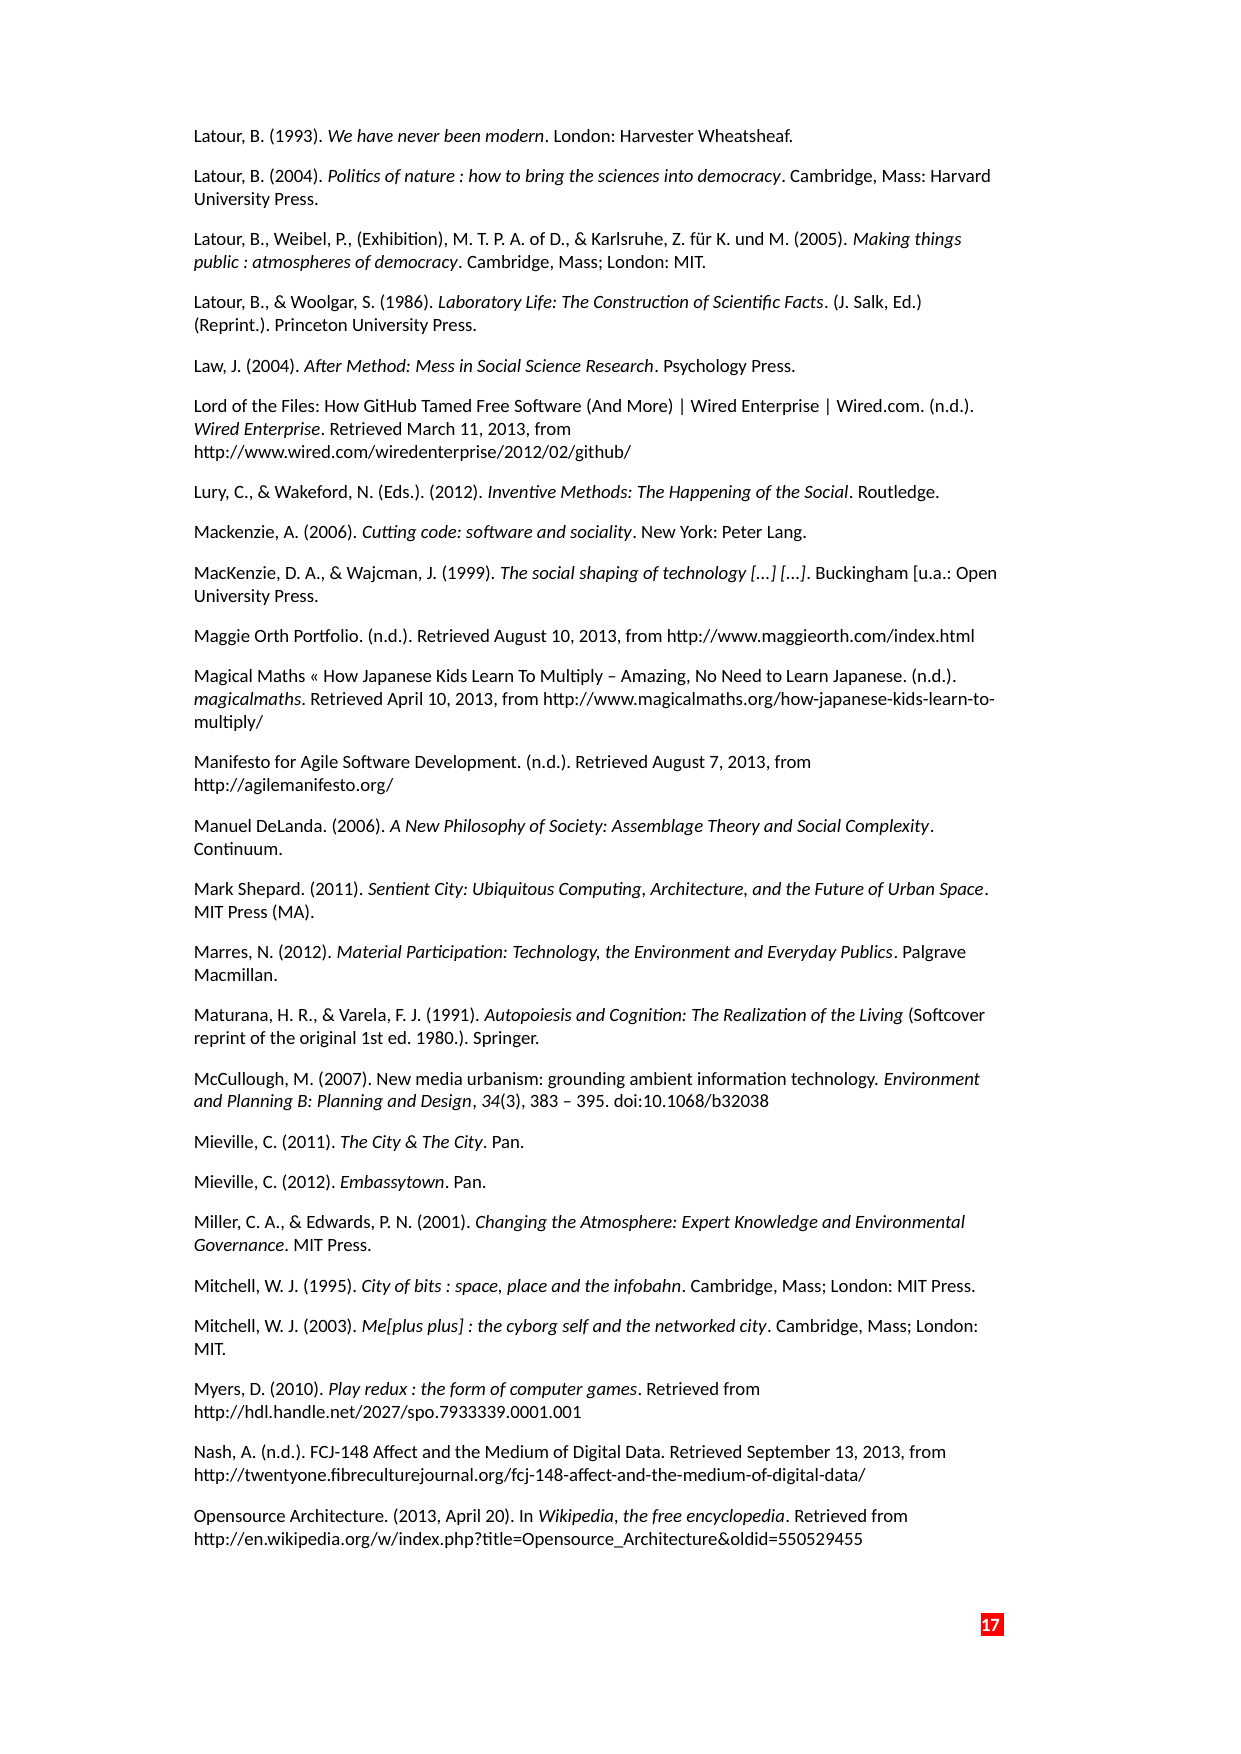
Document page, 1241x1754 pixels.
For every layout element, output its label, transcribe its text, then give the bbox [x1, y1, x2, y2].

table_cell [165, 1165, 188, 1205]
table_cell [141, 222, 164, 285]
table_cell Latour, B. (1993). We have never been modern. London: Harvester Wheatsheaf. [188, 118, 1004, 158]
table_cell Manifesto for Agile Software Development. (n.d.). Retrieved August 7, 2013, from http://agilemanifesto.org/ [188, 745, 1004, 808]
table_cell Marres, N. (2012). Material Participation: Technology, the Environment and Everyday Publics. Palgrave Macmillan. [188, 935, 1004, 998]
table_cell [165, 745, 188, 808]
table_cell Latour, B. (2004). Politics of nature : how to bring the sciences into democracy. Cambridge, Mass: Harvard University Press. [188, 159, 1004, 222]
table_cell [141, 745, 164, 808]
table_cell [165, 998, 188, 1061]
table_cell [165, 1124, 188, 1164]
table_cell [118, 389, 141, 474]
table_cell Mark Shepard. (2011). Sentient City: Ubiquitous Computing, Architecture, and the Future of Urban Space. MIT Press (MA). [188, 871, 1004, 934]
table_cell Opensource Architecture. (2013, April 20). In Wikipedia, the free encyclopedia. Retrieved from http://en.wikipedia.org/w/index.php?title=Opensource_Architecture&oldid=550529455 [188, 1498, 1004, 1561]
table_cell [141, 1268, 164, 1308]
table_cell [118, 1372, 141, 1435]
table_cell Mieville, C. (2011). The City & The City. Pan. [188, 1124, 1004, 1164]
table_cell [118, 515, 141, 555]
table_cell Lury, C., & Wakeford, N. (Eds.). (2012). Inventive Methods: The Happening of the Social. Routledge. [188, 475, 1004, 515]
table_cell MacKenzie, D. A., & Wajcman, J. (1999). The social shaping of technology [...] [...]. Buckingham [u.a.: Open University Press. [188, 555, 1004, 618]
table_cell [141, 1124, 164, 1164]
table_cell Mitchell, W. J. (1995). City of bits : space, place and the infobahn. Cambridge, Mass; London: MIT Press. [188, 1268, 1004, 1308]
table_cell [165, 475, 188, 515]
table_cell Law, J. (2004). After Method: Mess in Social Science Research. Psychology Press. [188, 348, 1004, 388]
table_cell [165, 555, 188, 618]
table_cell Manuel DeLanda. (2006). A New Philosophy of Society: Assemblage Theory and Social Complexity. Continuum. [188, 808, 1004, 871]
table_cell [165, 515, 188, 555]
table_cell Mieville, C. (2012). Embassytown. Pan. [188, 1165, 1004, 1205]
table_cell [165, 871, 188, 934]
table_cell [165, 1372, 188, 1435]
table_cell [141, 935, 164, 998]
table_cell Miller, C. A., & Edwards, P. N. (2001). Changing the Atmosphere: Expert Knowledge and Environmental Governance. MIT Press. [188, 1205, 1004, 1268]
table_cell Latour, B., Weibel, P., (Exhibition), M. T. P. A. of D., & Karlsruhe, Z. für K. und M. (2005). Making things public : atmospheres of democracy. Cambridge, Mass; London: MIT. [188, 222, 1004, 285]
table_cell [141, 1061, 164, 1124]
table_cell [165, 159, 188, 222]
table_cell [141, 1435, 164, 1498]
table_cell [141, 1165, 164, 1205]
table_cell [141, 619, 164, 659]
table_cell [141, 1309, 164, 1372]
table_cell Maggie Orth Portfolio. (n.d.). Retrieved August 10, 2013, from http://www.maggieorth.com/index.html [188, 619, 1004, 659]
table_cell [118, 871, 141, 934]
table_cell [118, 222, 141, 285]
table_cell [165, 659, 188, 745]
table_cell [118, 659, 141, 745]
table_cell [165, 1498, 188, 1561]
table_cell [165, 222, 188, 285]
table_cell [118, 1268, 141, 1308]
table_cell [165, 1205, 188, 1268]
table_cell [165, 389, 188, 474]
table_cell [118, 475, 141, 515]
table_cell Nash, A. (n.d.). FCJ-148 Affect and the Medium of Digital Data. Retrieved September 13, 2013, from http://twentyone.fibreculturejournal.org/fcj-148-affect-and-the-medium-of-digital-data/ [188, 1435, 1004, 1498]
table_cell [118, 1498, 141, 1561]
table_cell [118, 555, 141, 618]
table_cell [141, 871, 164, 934]
table_cell Myers, D. (2010). Play redux : the form of computer games. Retrieved from http://hdl.handle.net/2027/spo.7933339.0001.001 [188, 1372, 1004, 1435]
table_cell Mitchell, W. J. (2003). Me[plus plus] : the cyborg self and the networked city. Cambridge, Mass; London: MIT. [188, 1309, 1004, 1372]
table_cell [165, 808, 188, 871]
table_cell Mackenzie, A. (2006). Cutting code: software and sociality. New York: Peter Lang. [188, 515, 1004, 555]
table_cell [141, 118, 164, 158]
table_cell [165, 348, 188, 388]
table_cell [165, 285, 188, 348]
table_cell Maturana, H. R., & Varela, F. J. (1991). Autopoiesis and Cognition: The Realization of the Living (Softcover reprint of the original 1st ed. 1980.). Springer. [188, 998, 1004, 1061]
table_cell Latour, B., & Woolgar, S. (1986). Laboratory Life: The Construction of Scientific Facts. (J. Salk, Ed.) (Reprint.). Princeton University Press. [188, 285, 1004, 348]
table_cell [165, 1435, 188, 1498]
table_cell McCullough, M. (2007). New media urbanism: grounding ambient information technology. Environment and Planning B: Planning and Design, 34(3), 383 – 395. doi:10.1068/b32038 [188, 1061, 1004, 1124]
table_cell [118, 348, 141, 388]
table_cell [118, 998, 141, 1061]
table_cell [118, 285, 141, 348]
table_cell [118, 808, 141, 871]
table_cell [165, 1309, 188, 1372]
table_cell [118, 1124, 141, 1164]
table_cell [141, 348, 164, 388]
table_cell [141, 659, 164, 745]
table_cell [118, 619, 141, 659]
table_cell [141, 1372, 164, 1435]
table_cell [118, 1205, 141, 1268]
table_cell [165, 935, 188, 998]
table_cell [141, 285, 164, 348]
table_cell [141, 998, 164, 1061]
table_cell [141, 1205, 164, 1268]
table_cell [141, 808, 164, 871]
table_cell [141, 159, 164, 222]
table_cell [118, 1309, 141, 1372]
table_cell [118, 1165, 141, 1205]
table_cell [141, 389, 164, 474]
table_cell [165, 118, 188, 158]
table_cell Lord of the Files: How GitHub Tamed Free Software (And More) | Wired Enterprise | Wired.com. (n.d.). Wired Enterprise. Retrieved March 11, 2013, from http://www.wired.com/wiredenterprise/2012/02/github/ [188, 389, 1004, 474]
table_cell [118, 118, 141, 158]
table_cell [118, 1435, 141, 1498]
table_cell [141, 475, 164, 515]
table_cell [141, 515, 164, 555]
table_cell [141, 555, 164, 618]
table_cell [165, 1061, 188, 1124]
table_cell [118, 159, 141, 222]
table_cell [118, 745, 141, 808]
table_cell Magical Maths « How Japanese Kids Learn To Multiply – Amazing, No Need to Learn Japanese. (n.d.). magicalmaths. Retrieved April 10, 2013, from http://www.magicalmaths.org/how-japanese-kids-learn-to-multiply/ [188, 659, 1004, 745]
table_cell [118, 1061, 141, 1124]
table_cell [118, 935, 141, 998]
table_cell [141, 1498, 164, 1561]
table_cell [165, 619, 188, 659]
table_cell [165, 1268, 188, 1308]
